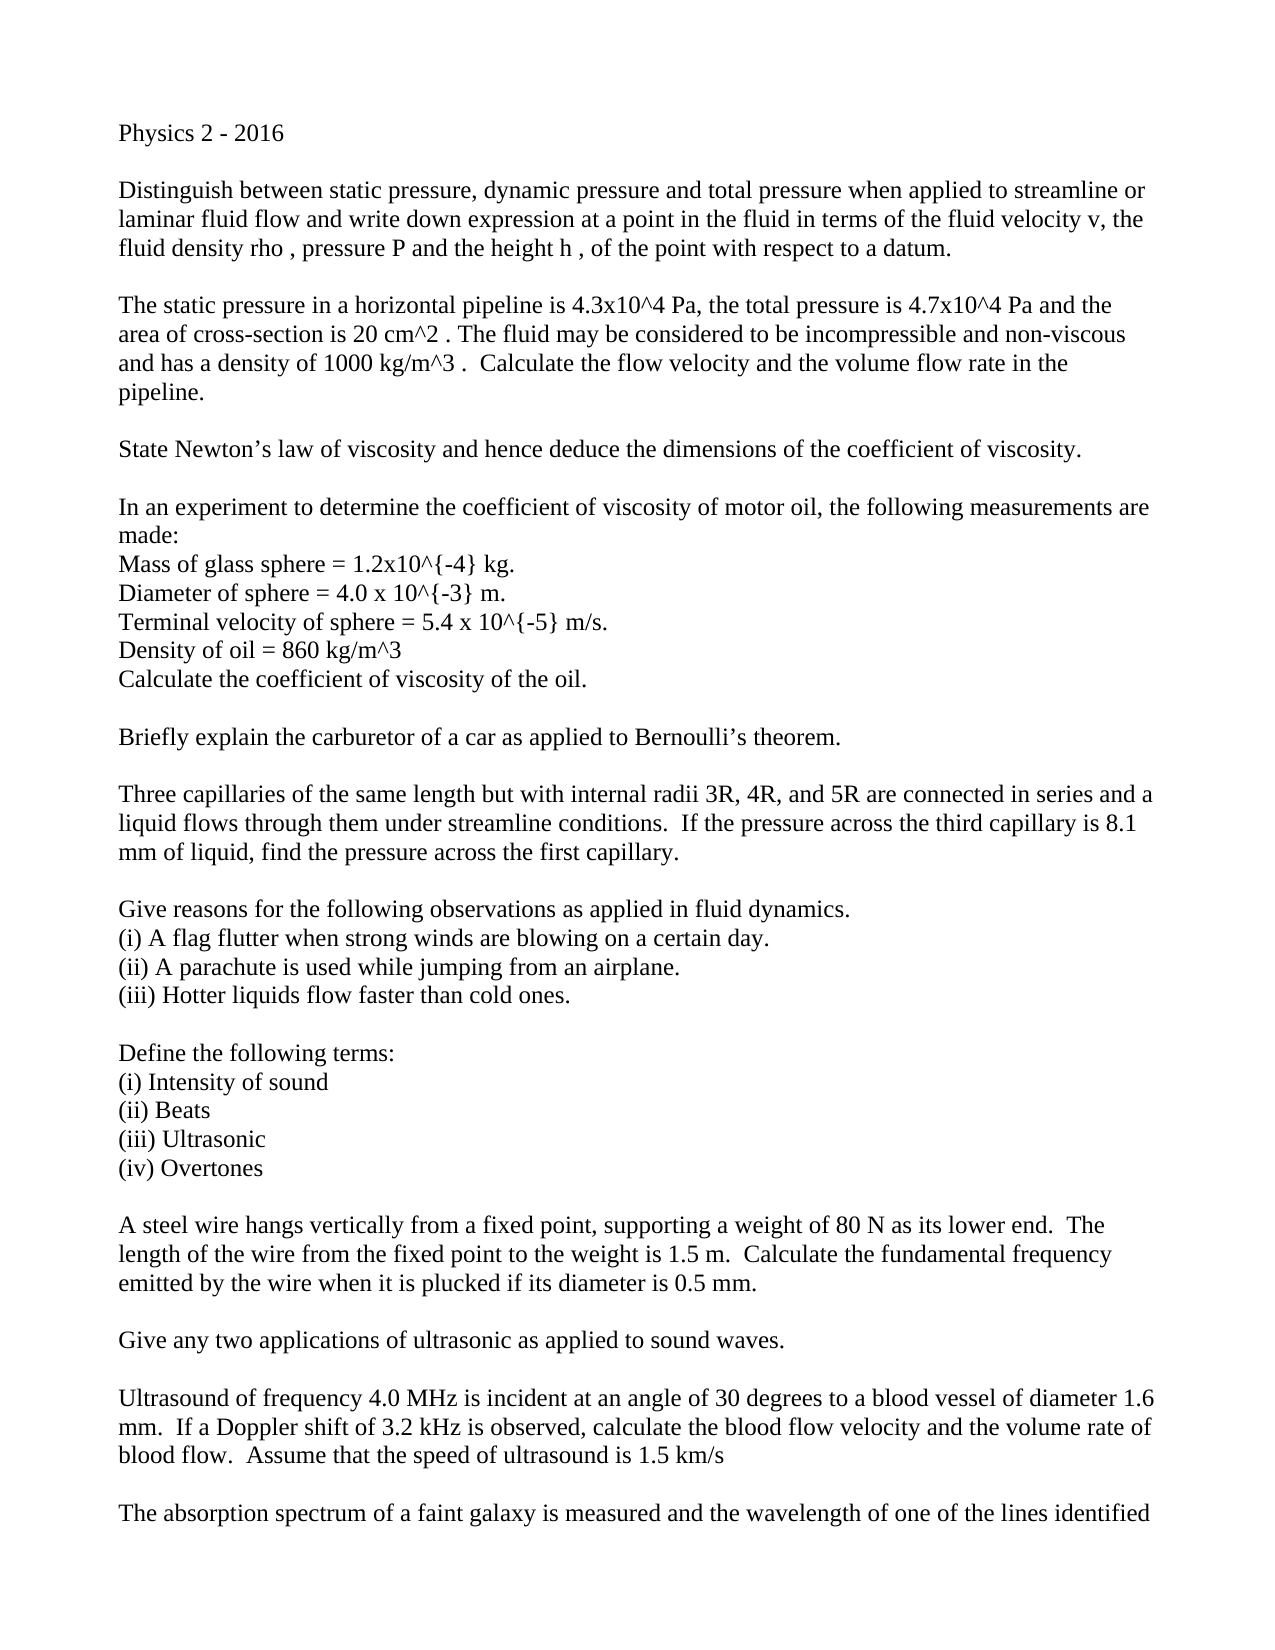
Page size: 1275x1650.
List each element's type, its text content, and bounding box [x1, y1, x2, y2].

text (iii) Hotter liquids flow faster than cold ones. [118, 981, 1157, 1009]
text Density of oil = 860 kg/m^3 [118, 636, 1157, 664]
text State Newton’s law of viscosity and hence deduce the dimensions of the coefficient of viscosity. [118, 434, 1157, 463]
text Diameter of sphere = 4.0 x 10^{-3} m. [118, 578, 1157, 607]
text In an experiment to determine the coefficient of viscosity of motor oil, the following measurements are made: [118, 492, 1157, 549]
text (ii) A parachute is used while jumping from an airplane. [118, 952, 1157, 981]
text Briefly explain the carburetor of a car as applied to Bernoulli’s theorem. [118, 722, 1157, 751]
text (i) Intensity of sound [118, 1067, 1157, 1096]
text A steel wire hangs vertically from a fixed point, supporting a weight of 80 N as its lower end. The length of the wire from the fixed point to the weight is 1.5 m. Calculate the fundamental frequency emitted by the wire when it is plucked if its diameter is 0.5 mm. [118, 1211, 1157, 1297]
text (ii) Beats [118, 1096, 1157, 1124]
text The absorption spectrum of a faint galaxy is measured and the wavelength of one of the lines identified [118, 1498, 1157, 1527]
text Distinguish between static pressure, dynamic pressure and total pressure when applied to streamline or laminar fluid flow and write down expression at a point in the fluid in terms of the fluid velocity v, the fluid density rho , pressure P and the height h , of the point with respect to a datum. [118, 176, 1157, 262]
text The static pressure in a horizontal pipeline is 4.3x10^4 Pa, the total pressure is 4.7x10^4 Pa and the area of cross-section is 20 cm^2 . The fluid may be considered to be incompressible and non-viscous and has a density of 1000 kg/m^3 . Calculate the flow velocity and the volume flow rate in the pipeline. [118, 291, 1157, 406]
text (iii) Ultrasonic [118, 1124, 1157, 1153]
text (i) A flag flutter when strong winds are blowing on a certain day. [118, 923, 1157, 952]
text Physics 2 - 2016 [118, 118, 1157, 147]
text Define the following terms: [118, 1038, 1157, 1067]
text Terminal velocity of sphere = 5.4 x 10^{-5} m/s. [118, 607, 1157, 636]
text Mass of glass sphere = 1.2x10^{-4} kg. [118, 549, 1157, 578]
text Ultrasound of frequency 4.0 MHz is incident at an angle of 30 degrees to a blood vessel of diameter 1.6 mm. If a Doppler shift of 3.2 kHz is observed, calculate the blood flow velocity and the volume rate of blood flow. Assume that the speed of ultrasound is 1.5 km/s [118, 1383, 1157, 1469]
text Give reasons for the following observations as applied in fluid dynamics. [118, 894, 1157, 923]
text Calculate the coefficient of viscosity of the oil. [118, 664, 1157, 693]
text Give any two applications of ultrasonic as applied to sound waves. [118, 1326, 1157, 1354]
text (iv) Overtones [118, 1153, 1157, 1182]
text Three capillaries of the same length but with internal radii 3R, 4R, and 5R are connected in series and a liquid flows through them under streamline conditions. If the pressure across the third capillary is 8.1 mm of liquid, find the pressure across the first capillary. [118, 779, 1157, 866]
